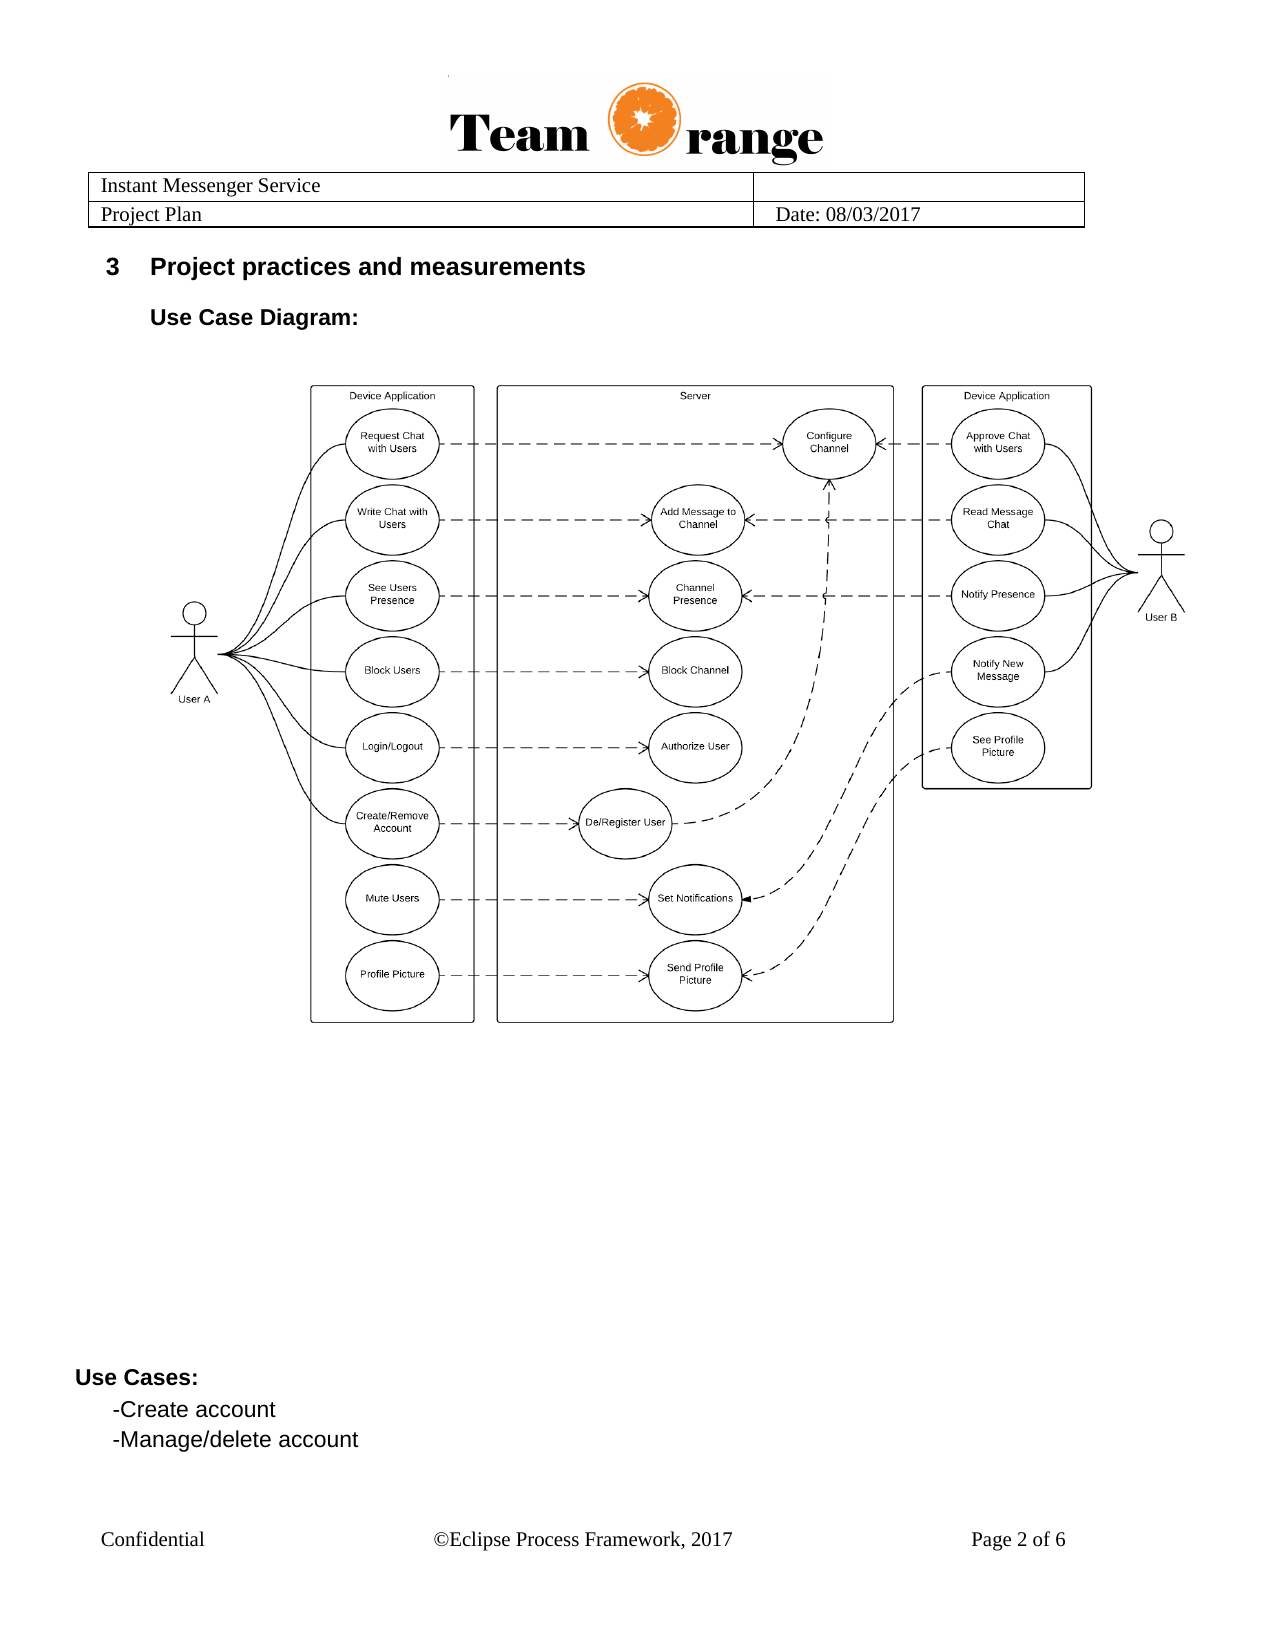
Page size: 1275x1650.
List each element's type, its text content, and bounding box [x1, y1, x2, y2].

text -Create account -Manage/delete account [112, 1396, 1162, 1483]
picture [150, 357, 1197, 1039]
subtitle Project practices and measurements Use Case Diagram: [112, 251, 1162, 1068]
picture [444, 75, 831, 169]
subtitle Use Cases: [75, 1364, 1162, 1390]
